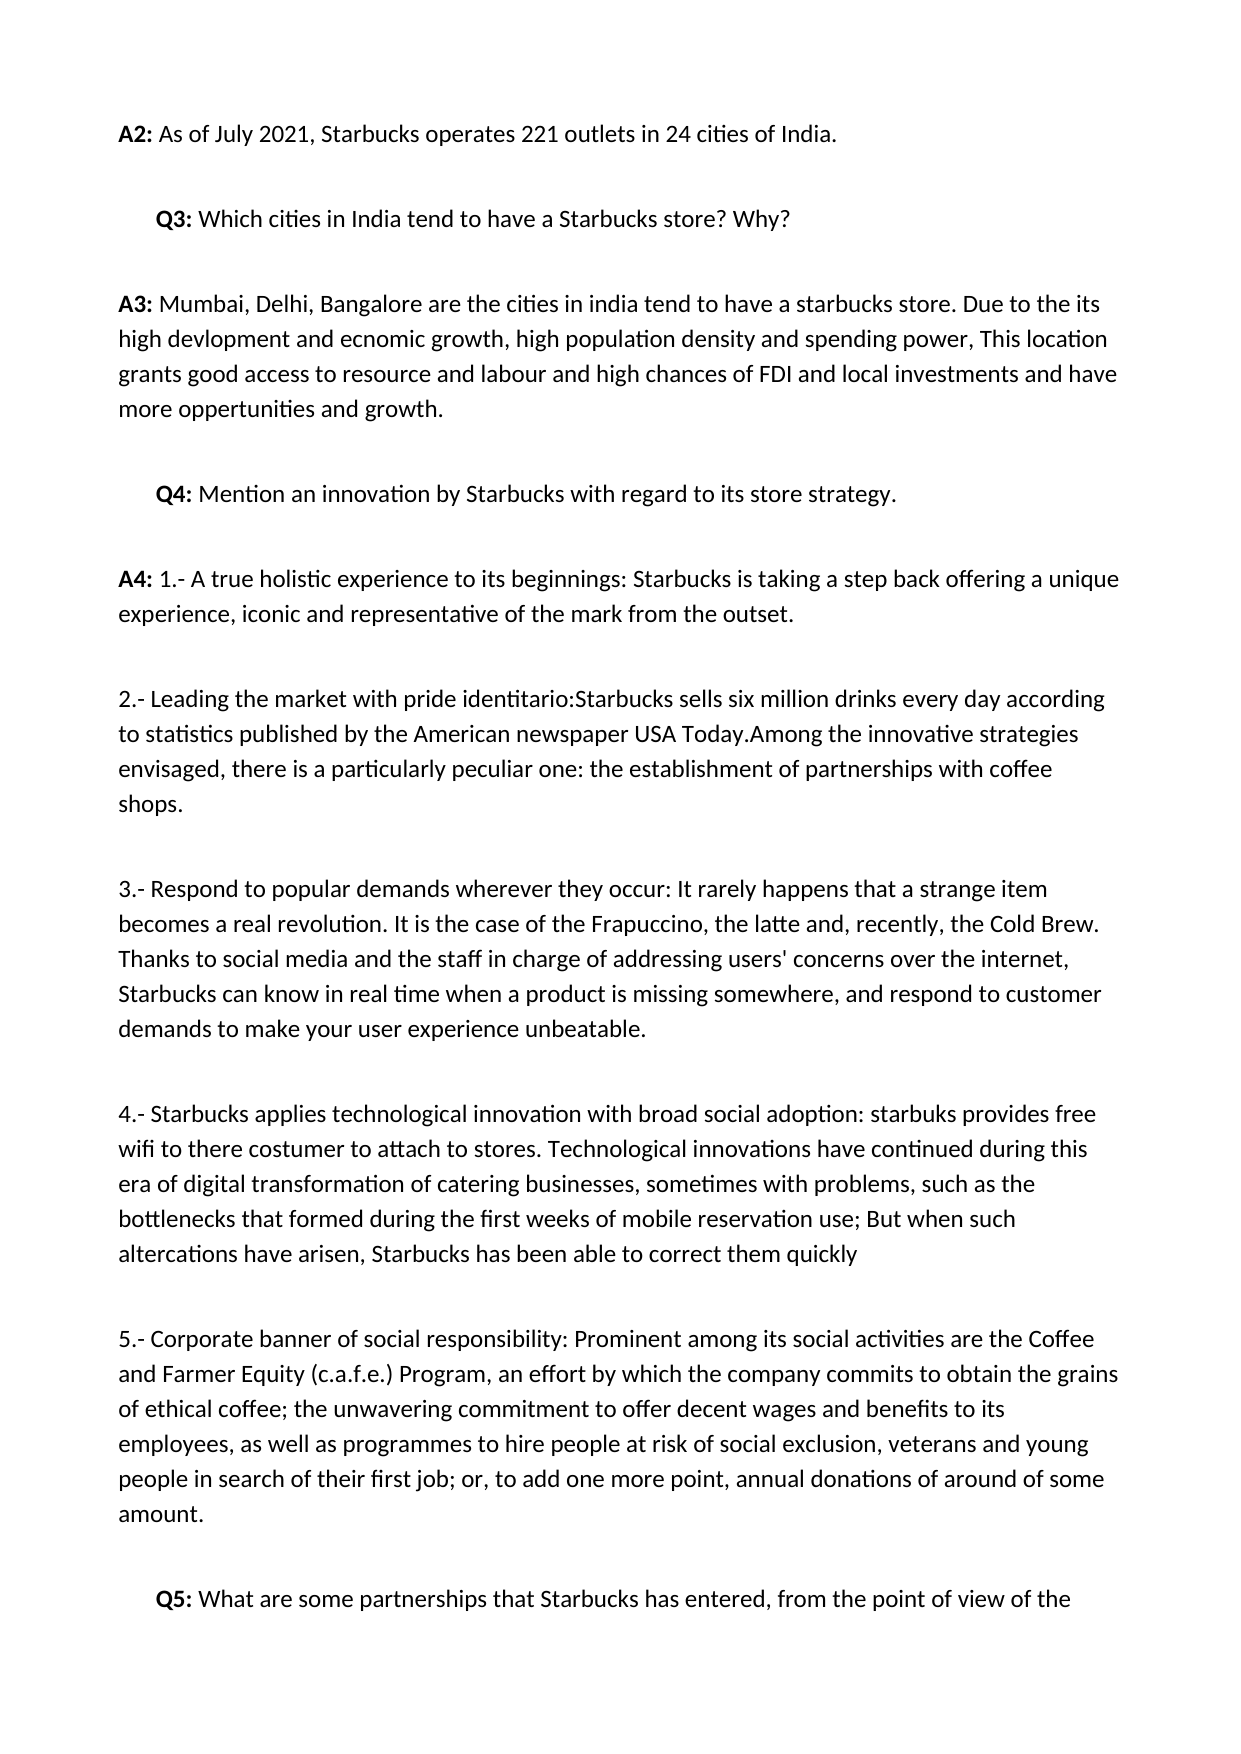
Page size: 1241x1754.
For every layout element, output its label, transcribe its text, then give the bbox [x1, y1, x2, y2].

text Q4: Mention an innovation by Starbucks with regard to its store strategy. [156, 478, 1122, 509]
text 5.- Corporate banner of social responsibility: Prominent among its social activities are the Coffee and Farmer Equity (c.a.f.e.) Program, an effort by which the company commits to obtain the grains of ethical coffee; the unwavering commitment to offer decent wages and benefits to its employees, as well as programmes to hire people at risk of social exclusion, veterans and young people in search of their first job; or, to add one more point, annual donations of around of some amount. [118, 1323, 1122, 1529]
text 3.- Respond to popular demands wherever they occur: It rarely happens that a strange item becomes a real revolution. It is the case of the Frapuccino, the latte and, recently, the Cold Brew. Thanks to social media and the staff in charge of addressing users' concerns over the internet, Starbucks can know in real time when a product is missing somewhere, and respond to customer demands to make your user experience unbeatable. [118, 873, 1122, 1044]
text 4.- Starbucks applies technological innovation with broad social adoption: starbuks provides free wifi to there costumer to attach to stores. Technological innovations have continued during this era of digital transformation of catering businesses, sometimes with problems, such as the bottlenecks that formed during the first weeks of mobile reservation use; But when such altercations have arisen, Starbucks has been able to correct them quickly [118, 1098, 1122, 1269]
text Q3: Which cities in India tend to have a Starbucks store? Why? [156, 203, 1122, 234]
text 2.- Leading the market with pride identitario:Starbucks sells six million drinks every day according to statistics published by the American newspaper USA Today.Among the innovative strategies envisaged, there is a particularly peculiar one: the establishment of partnerships with coffee shops. [118, 683, 1122, 819]
text Q5: What are some partnerships that Starbucks has entered, from the point of view of the [156, 1583, 1122, 1614]
text A4: 1.- A true holistic experience to its beginnings: Starbucks is taking a step back offering a unique experience, iconic and representative of the mark from the outset. [118, 563, 1122, 629]
text A2: As of July 2021, Starbucks operates 221 outlets in 24 cities of India. [118, 118, 1122, 149]
text A3: Mumbai, Delhi, Bangalore are the cities in india tend to have a starbucks store. Due to the its high devlopment and ecnomic growth, high population density and spending power, This location grants good access to resource and labour and high chances of FDI and local investments and have more oppertunities and growth. [118, 288, 1122, 424]
